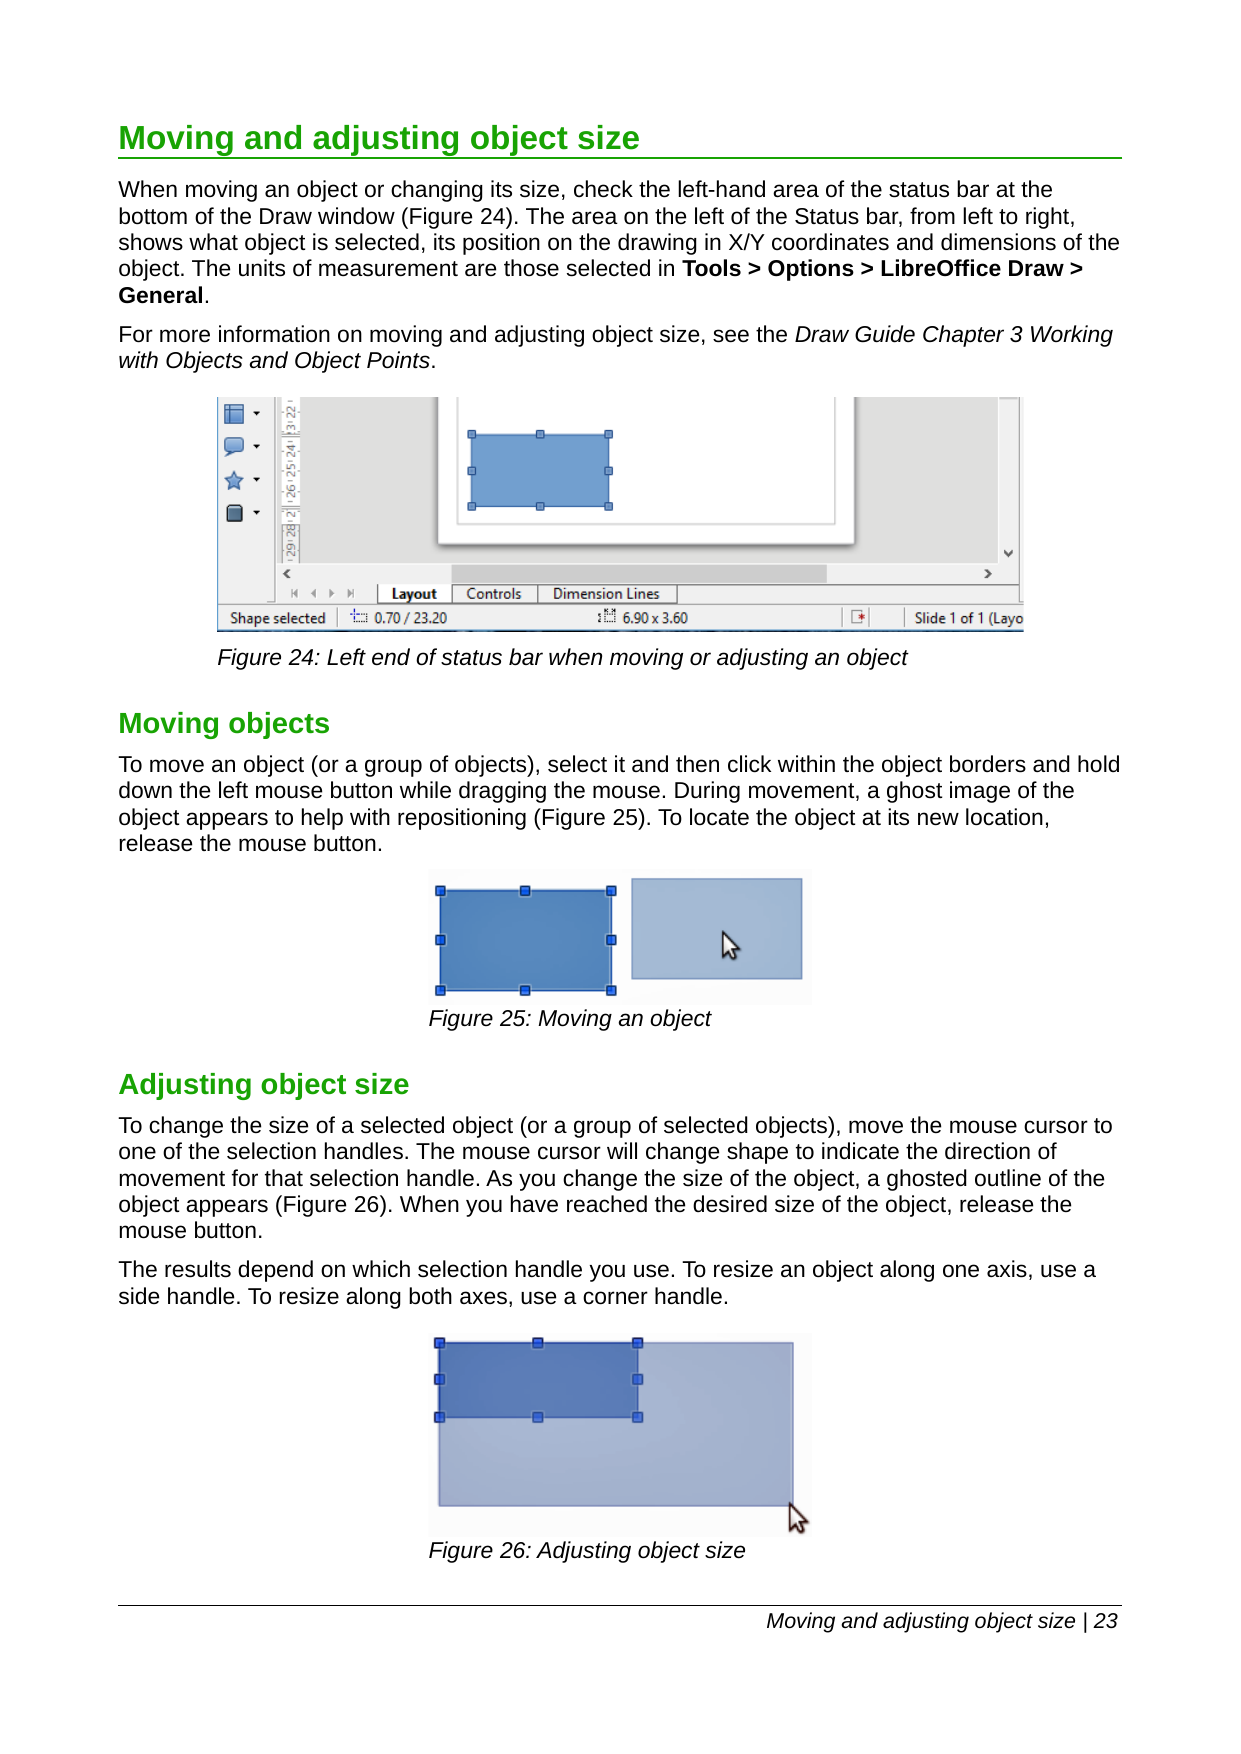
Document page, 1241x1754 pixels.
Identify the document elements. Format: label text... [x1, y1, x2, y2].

text When moving an object or changing its size, check the left-hand area of the status bar at the bottom of the Draw window (Figure 24). The area on the left of the Status bar, from left to right, shows what object is selected, its position on the drawing in X/Y coordinates and dimensions of the object. The units of measurement are those selected in Tools > Options > LibreOffice Draw > General. [118, 176, 1122, 308]
picture [217, 397, 1024, 632]
picture [428, 1333, 813, 1537]
subtitle Moving and adjusting object size [118, 118, 1122, 157]
subtitle Moving objects [118, 706, 1122, 739]
text The results depend on which selection handle you use. To resize an object along one axis, use a side handle. To resize along both axes, use a corner handle. [118, 1256, 1122, 1309]
text For more information on moving and adjusting object size, see the Draw Guide Chapter 3 Working with Objects and Object Points. [118, 321, 1122, 373]
text To move an object (or a group of objects), select it and then click within the object borders and hold down the left mouse button while dragging the mouse. During movement, a ghost image of the object appears to help with repositioning (Figure 25). To locate the object at its new location, release the mouse button. [118, 751, 1122, 857]
picture [428, 869, 813, 1005]
subtitle Adjusting object size [118, 1067, 1122, 1100]
text Figure 24: Left end of status bar when moving or adjusting an object [217, 643, 1023, 670]
text Figure 25: Moving an object [428, 1005, 812, 1031]
text Figure 26: Adjusting object size [428, 1537, 812, 1563]
text To change the size of a selected object (or a group of selected objects), move the mouse cursor to one of the selection handles. The mouse cursor will change shape to indicate the direction of movement for that selection handle. As you change the size of the object, a ghosted outline of the object appears (Figure 26). When you have reached the desired size of the object, release the mouse button. [118, 1112, 1122, 1244]
